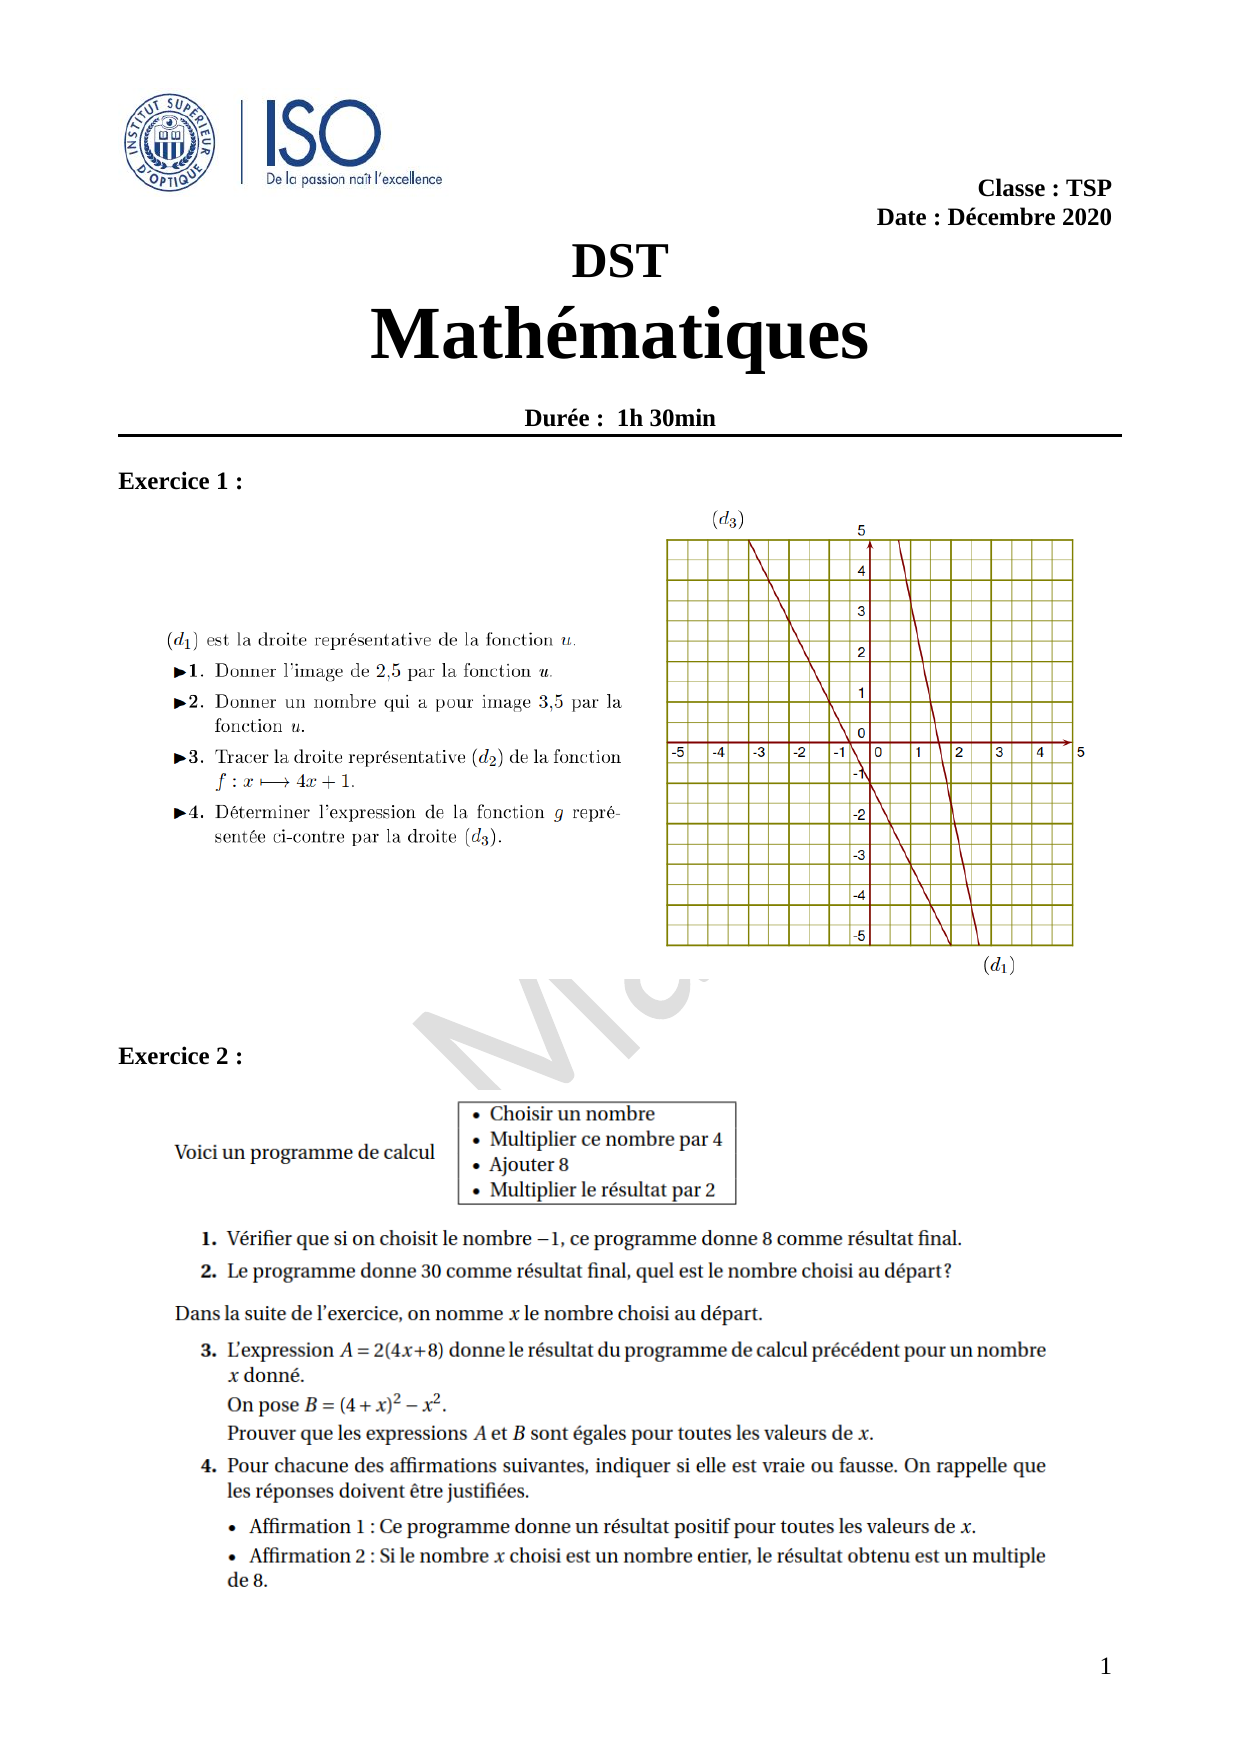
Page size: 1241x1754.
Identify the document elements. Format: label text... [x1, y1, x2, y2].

picture [154, 505, 1086, 979]
text [562, 1041, 1122, 1069]
picture [118, 88, 455, 197]
picture [168, 1090, 1058, 1595]
text [506, 1041, 551, 1060]
text DST [118, 231, 1122, 288]
text Exercice 2 : [118, 1041, 456, 1069]
text Mathématiques [118, 288, 1122, 374]
text Exercice 1 : [118, 466, 1122, 494]
text [454, 1041, 525, 1069]
text Durée : 1h 30min [118, 403, 1122, 434]
